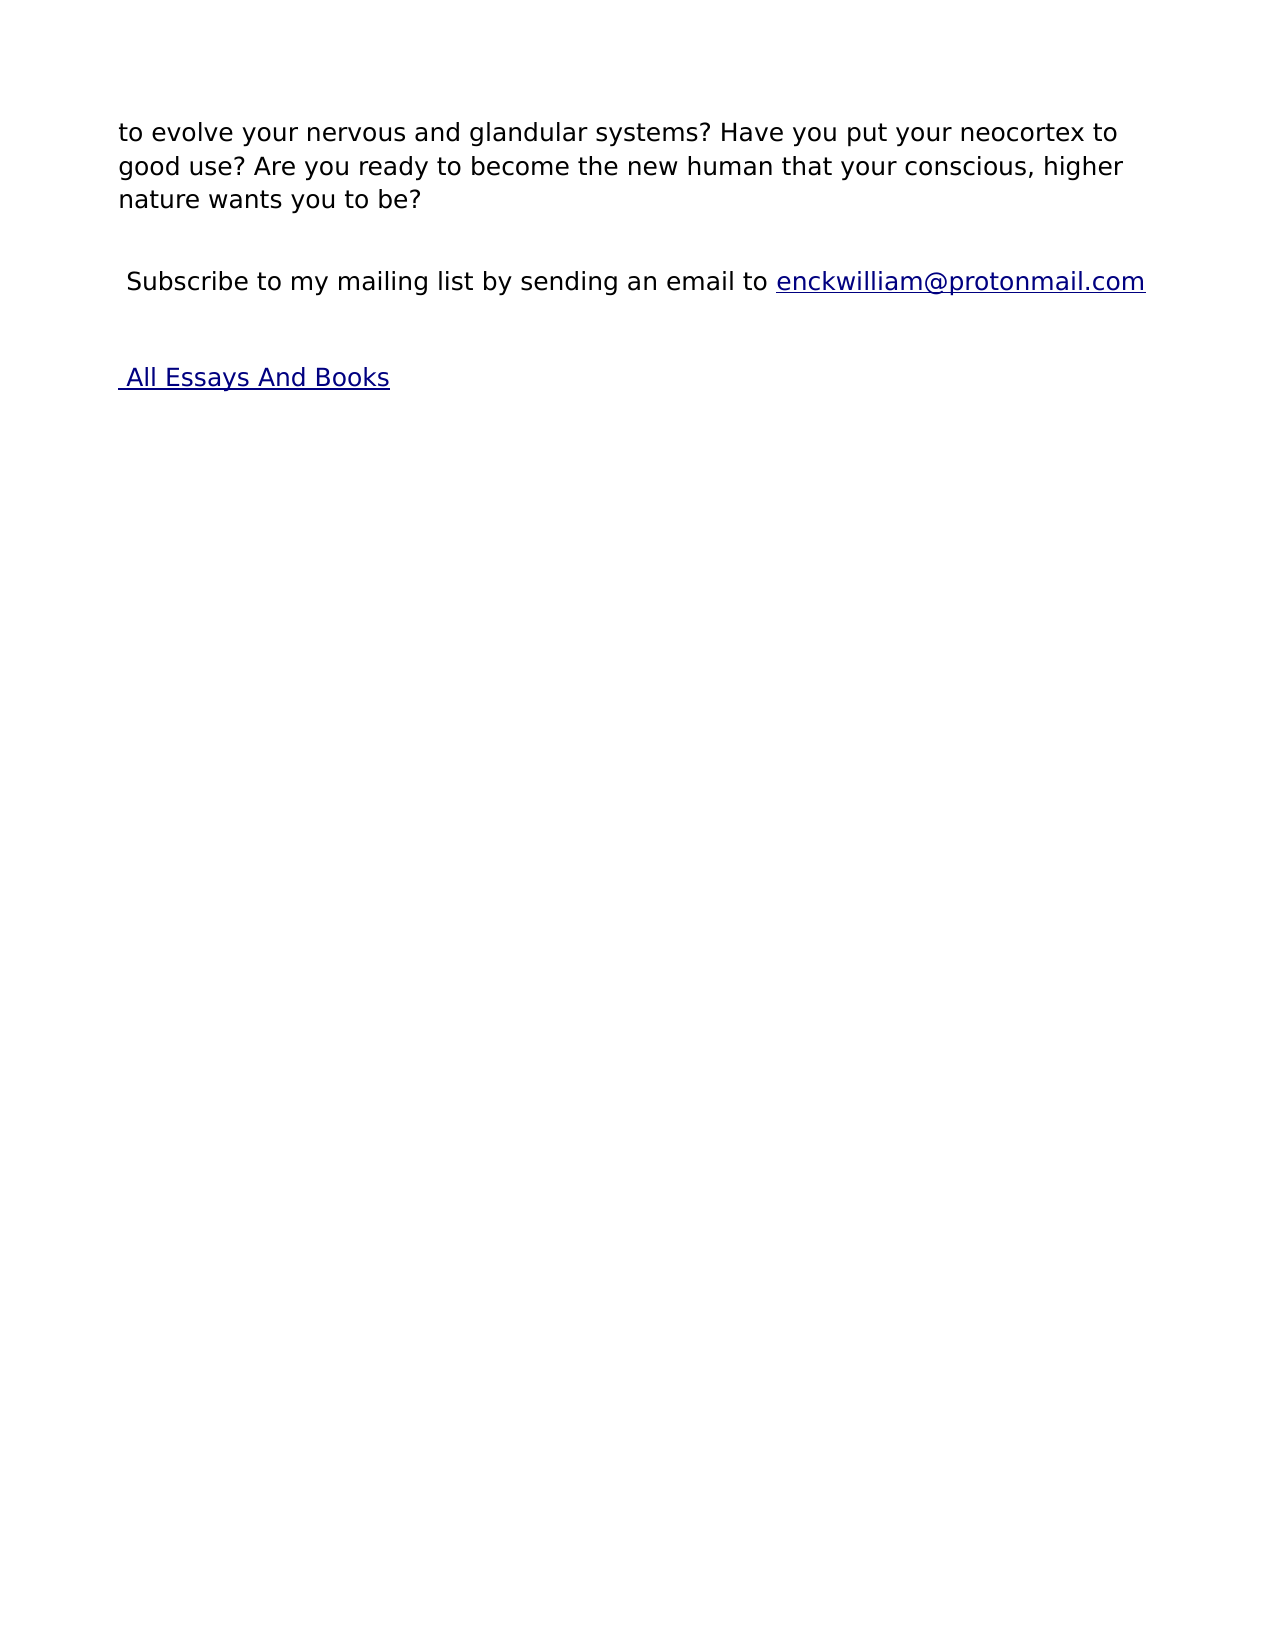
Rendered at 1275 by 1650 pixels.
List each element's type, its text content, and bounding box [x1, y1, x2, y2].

text to evolve your nervous and glandular systems? Have you put your neocortex to good use? Are you ready to become the new human that your conscious, higher nature wants you to be? [118, 118, 1157, 214]
text Subscribe to my mailing list by sending an email to enckwilliam@protonmail.com [118, 233, 1157, 296]
text All Essays And Books [118, 363, 1157, 392]
